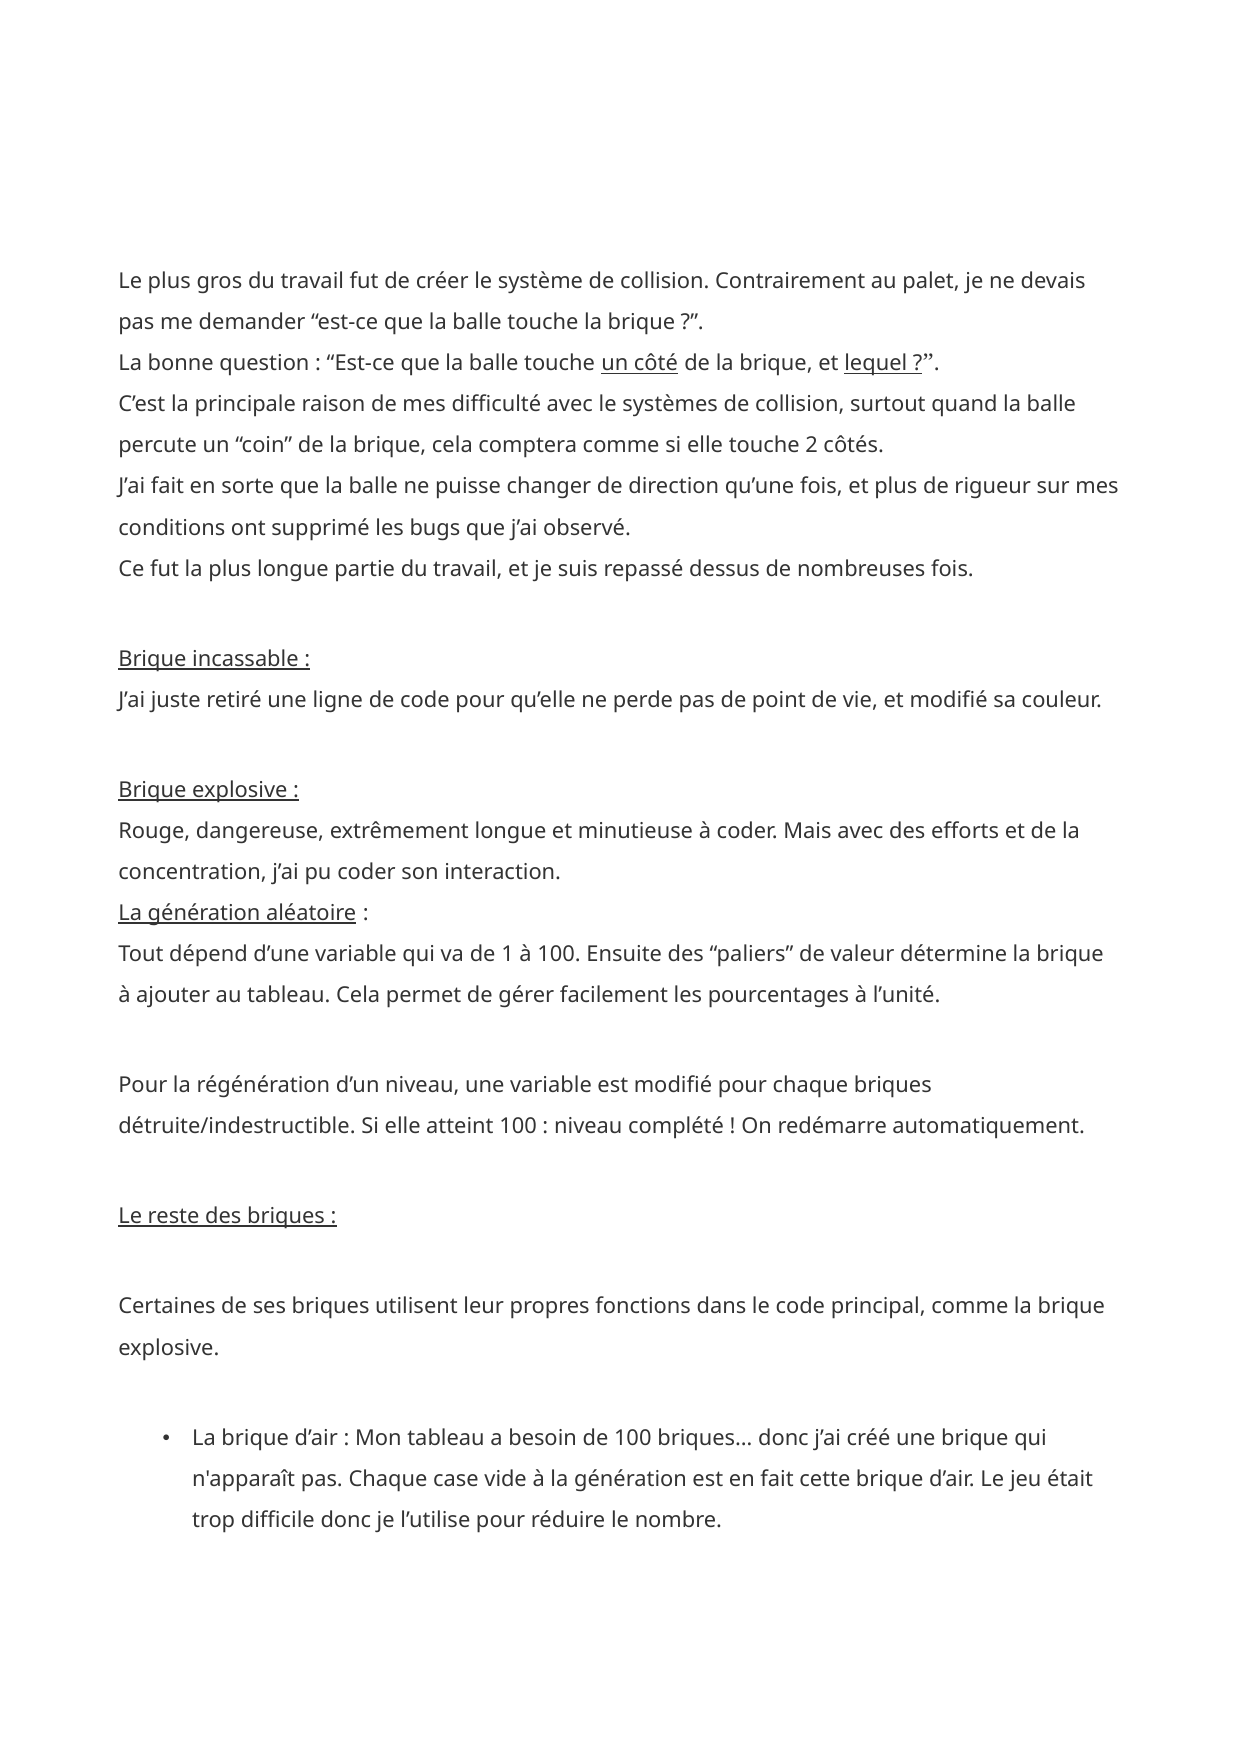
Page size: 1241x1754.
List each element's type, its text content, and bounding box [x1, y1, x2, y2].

text J’ai juste retiré une ligne de code pour qu’elle ne perde pas de point de vie, et modifié sa couleur. [118, 684, 1122, 713]
text Le plus gros du travail fut de créer le système de collision. Contrairement au palet, je ne devais pas me demander “est-ce que la balle touche la brique ?”. [118, 265, 1122, 336]
text Certaines de ses briques utilisent leur propres fonctions dans le code principal, comme la brique explosive. [118, 1290, 1122, 1361]
list La brique d’air : Mon tableau a besoin de 100 briques… donc j’ai créé une brique qui n'apparaît pas. Chaque case vide à la génération est en fait cette brique d’air. Le jeu était trop difficile donc je l’utilise pour réduire le nombre. [162, 1422, 1122, 1533]
text La génération aléatoire : [118, 897, 1122, 927]
text C’est la principale raison de mes difficulté avec le systèmes de collision, surtout quand la balle percute un “coin” de la brique, cela comptera comme si elle touche 2 côtés. [118, 388, 1122, 459]
text La bonne question : “Est-ce que la balle touche un côté de la brique, et lequel ?”. [118, 347, 1122, 377]
text Tout dépend d’une variable qui va de 1 à 100. Ensuite des “paliers” de valeur détermine la brique à ajouter au tableau. Cela permet de gérer facilement les pourcentages à l’unité. [118, 938, 1122, 1009]
text Rouge, dangereuse, extrêmement longue et minutieuse à coder. Mais avec des efforts et de la concentration, j’ai pu coder son interaction. [118, 815, 1122, 886]
text Brique incassable : [118, 643, 1122, 672]
text Le reste des briques : [118, 1200, 1122, 1230]
text Brique explosive : [118, 774, 1122, 804]
text J’ai fait en sorte que la balle ne puisse changer de direction qu’une fois, et plus de rigueur sur mes conditions ont supprimé les bugs que j’ai observé. [118, 471, 1122, 541]
text Ce fut la plus longue partie du travail, et je suis repassé dessus de nombreuses fois. [118, 553, 1122, 582]
text Pour la régénération d’un niveau, une variable est modifié pour chaque briques détruite/indestructible. Si elle atteint 100 : niveau complété ! On redémarre automatiquement. [118, 1069, 1122, 1140]
